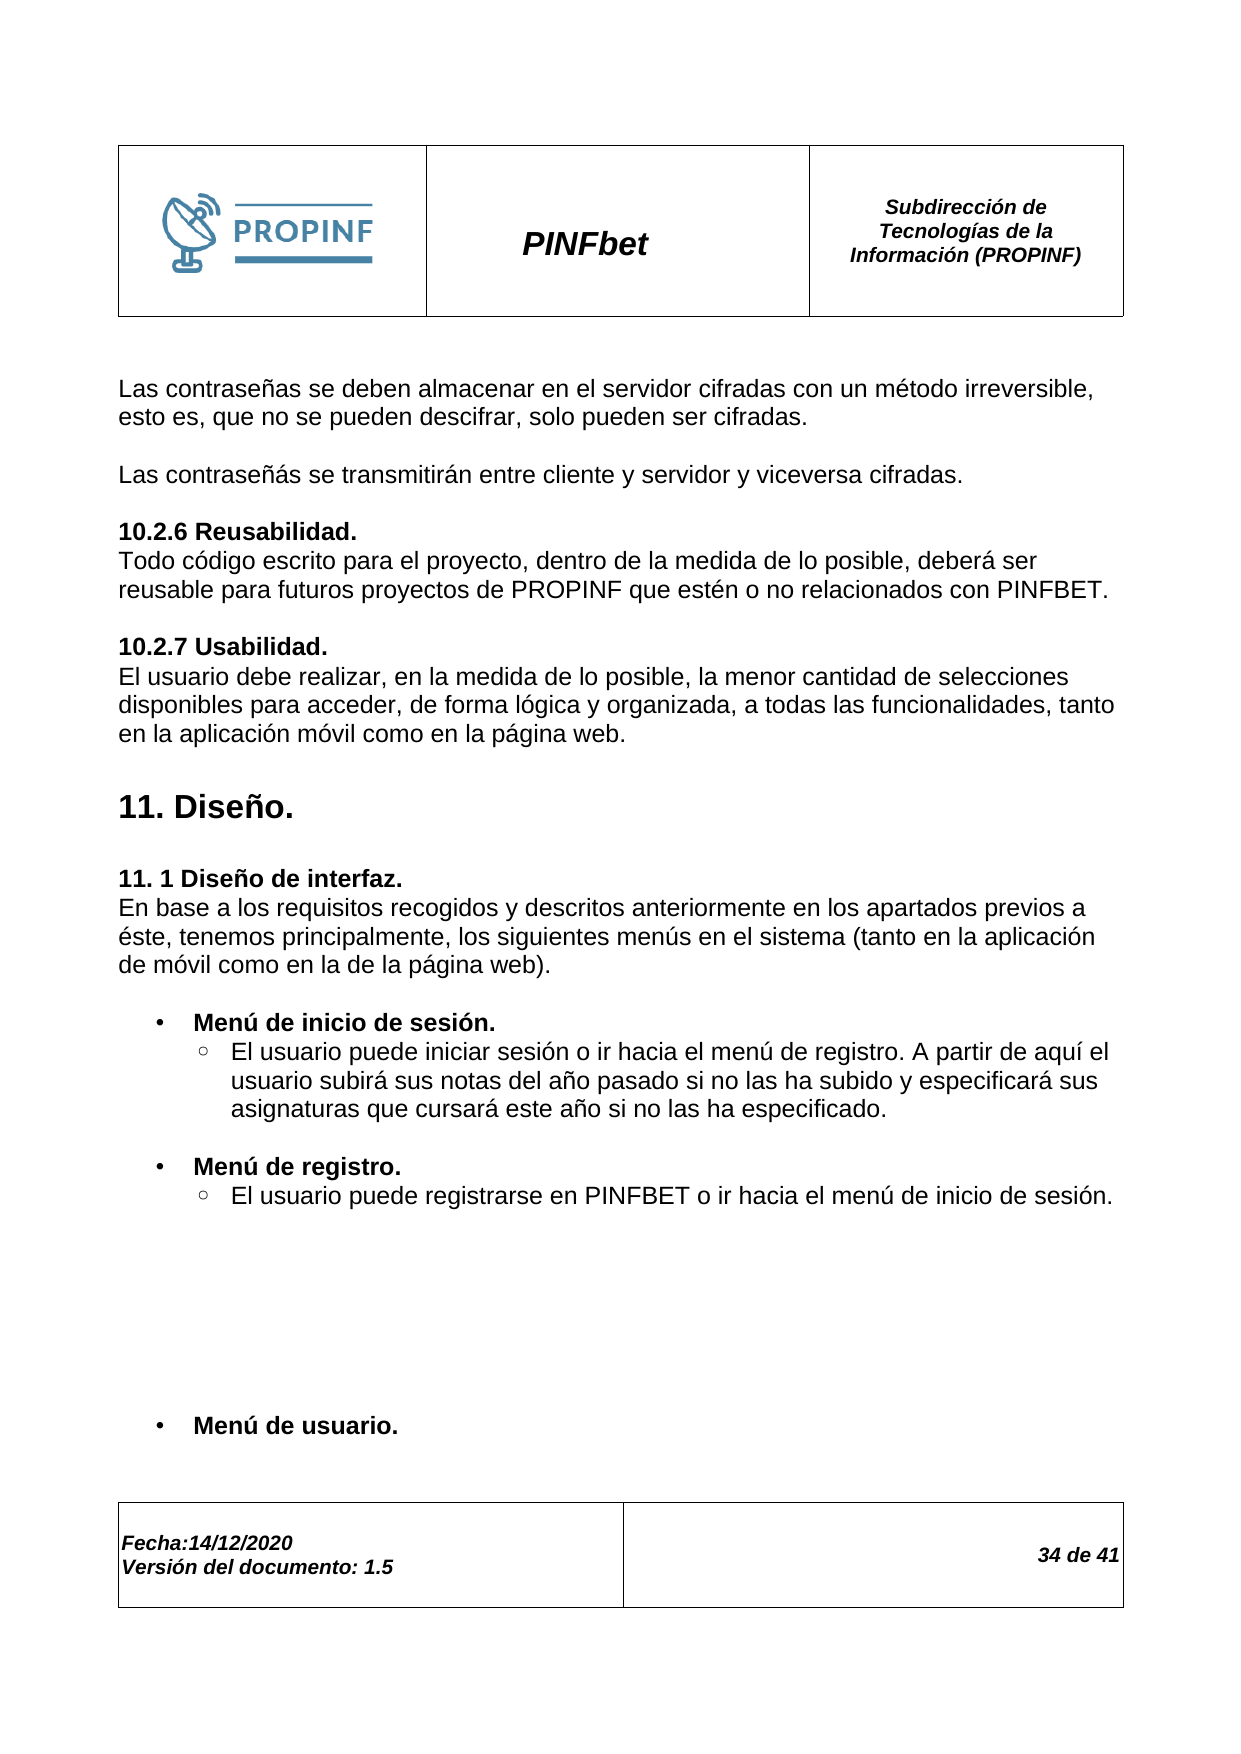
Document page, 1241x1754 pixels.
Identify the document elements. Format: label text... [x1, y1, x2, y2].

text Las contraseñas se deben almacenar en el servidor cifradas con un método irreversible, esto es, que no se pueden descifrar, solo pueden ser cifradas. [118, 374, 1122, 431]
text En base a los requisitos recogidos y descritos anteriormente en los apartados previos a éste, tenemos principalmente, los siguientes menús en el sistema (tanto en la aplicación de móvil como en la de la página web). [118, 893, 1122, 979]
text 10.2.6 Reusabilidad. [118, 517, 1122, 546]
list Menú de inicio de sesión. [156, 1008, 1122, 1037]
text Todo código escrito para el proyecto, dentro de la medida de lo posible, deberá ser reusable para futuros proyectos de PROPINF que estén o no relacionados con PINFBET. [118, 546, 1122, 604]
text El usuario debe realizar, en la medida de lo posible, la menor cantidad de selecciones disponibles para acceder, de forma lógica y organizada, a todas las funcionalidades, tanto en la aplicación móvil como en la página web. [118, 661, 1122, 748]
list El usuario puede iniciar sesión o ir hacia el menú de registro. A partir de aquí el usuario subirá sus notas del año pasado si no las ha subido y especificará sus asignaturas que cursará este año si no las ha especificado. [193, 1037, 1122, 1123]
text Las contraseñás se transmitirán entre cliente y servidor y viceversa cifradas. [118, 460, 1122, 489]
list Menú de registro. [156, 1152, 1122, 1181]
list El usuario puede registrarse en PINFBET o ir hacia el menú de inicio de sesión. [193, 1181, 1122, 1210]
text 11. 1 Diseño de interfaz. [118, 864, 1122, 893]
text 11. Diseño. [118, 787, 1122, 825]
picture [126, 170, 414, 301]
list Menú de usuario. [156, 1411, 1122, 1440]
text 10.2.7 Usabilidad. [118, 632, 1122, 661]
